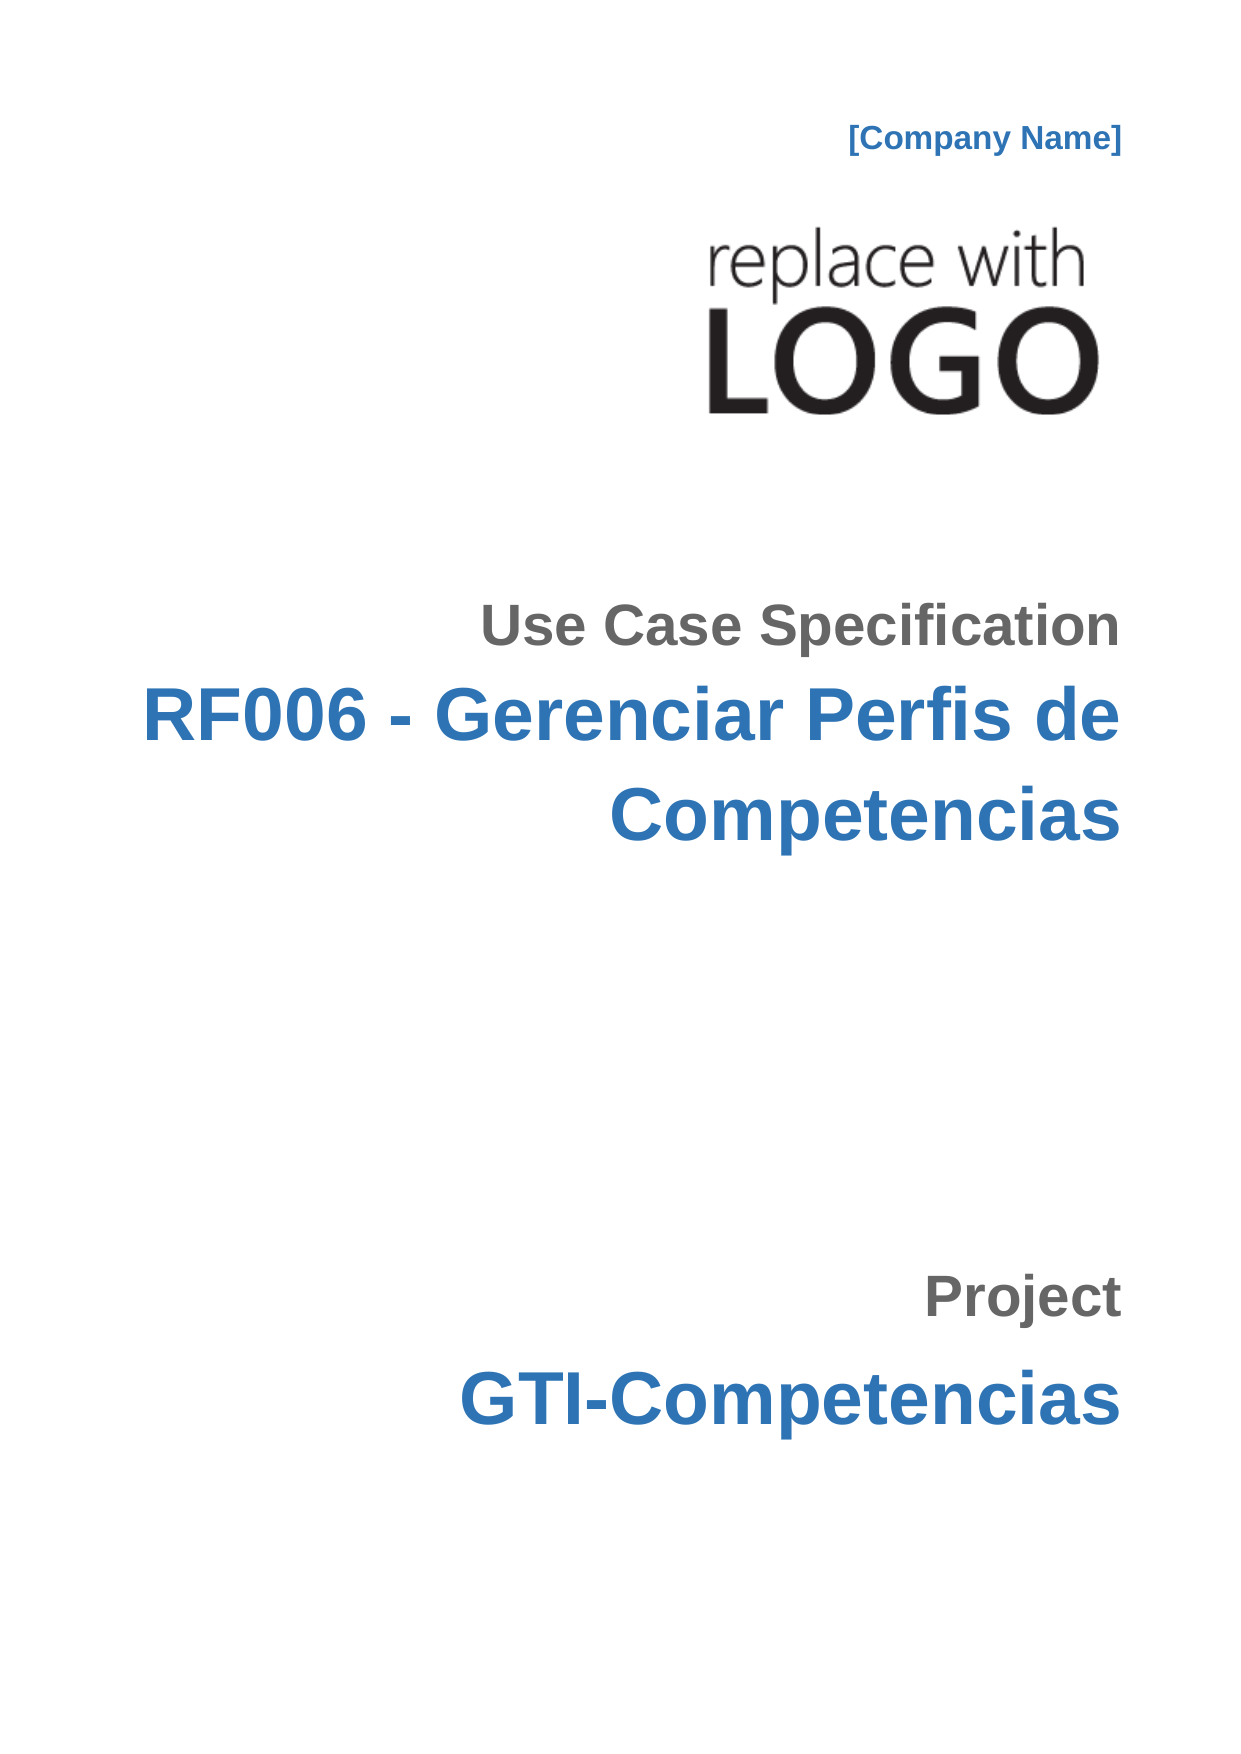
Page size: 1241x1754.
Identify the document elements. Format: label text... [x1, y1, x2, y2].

title Use Case Specification [118, 591, 1122, 658]
title Project [118, 1262, 1122, 1329]
text [Company Name] [118, 118, 1122, 157]
title GTI-Competencias [118, 1354, 1122, 1440]
picture [687, 206, 1123, 445]
text RF006 - Gerenciar Perfis de Competencias [118, 670, 1122, 856]
